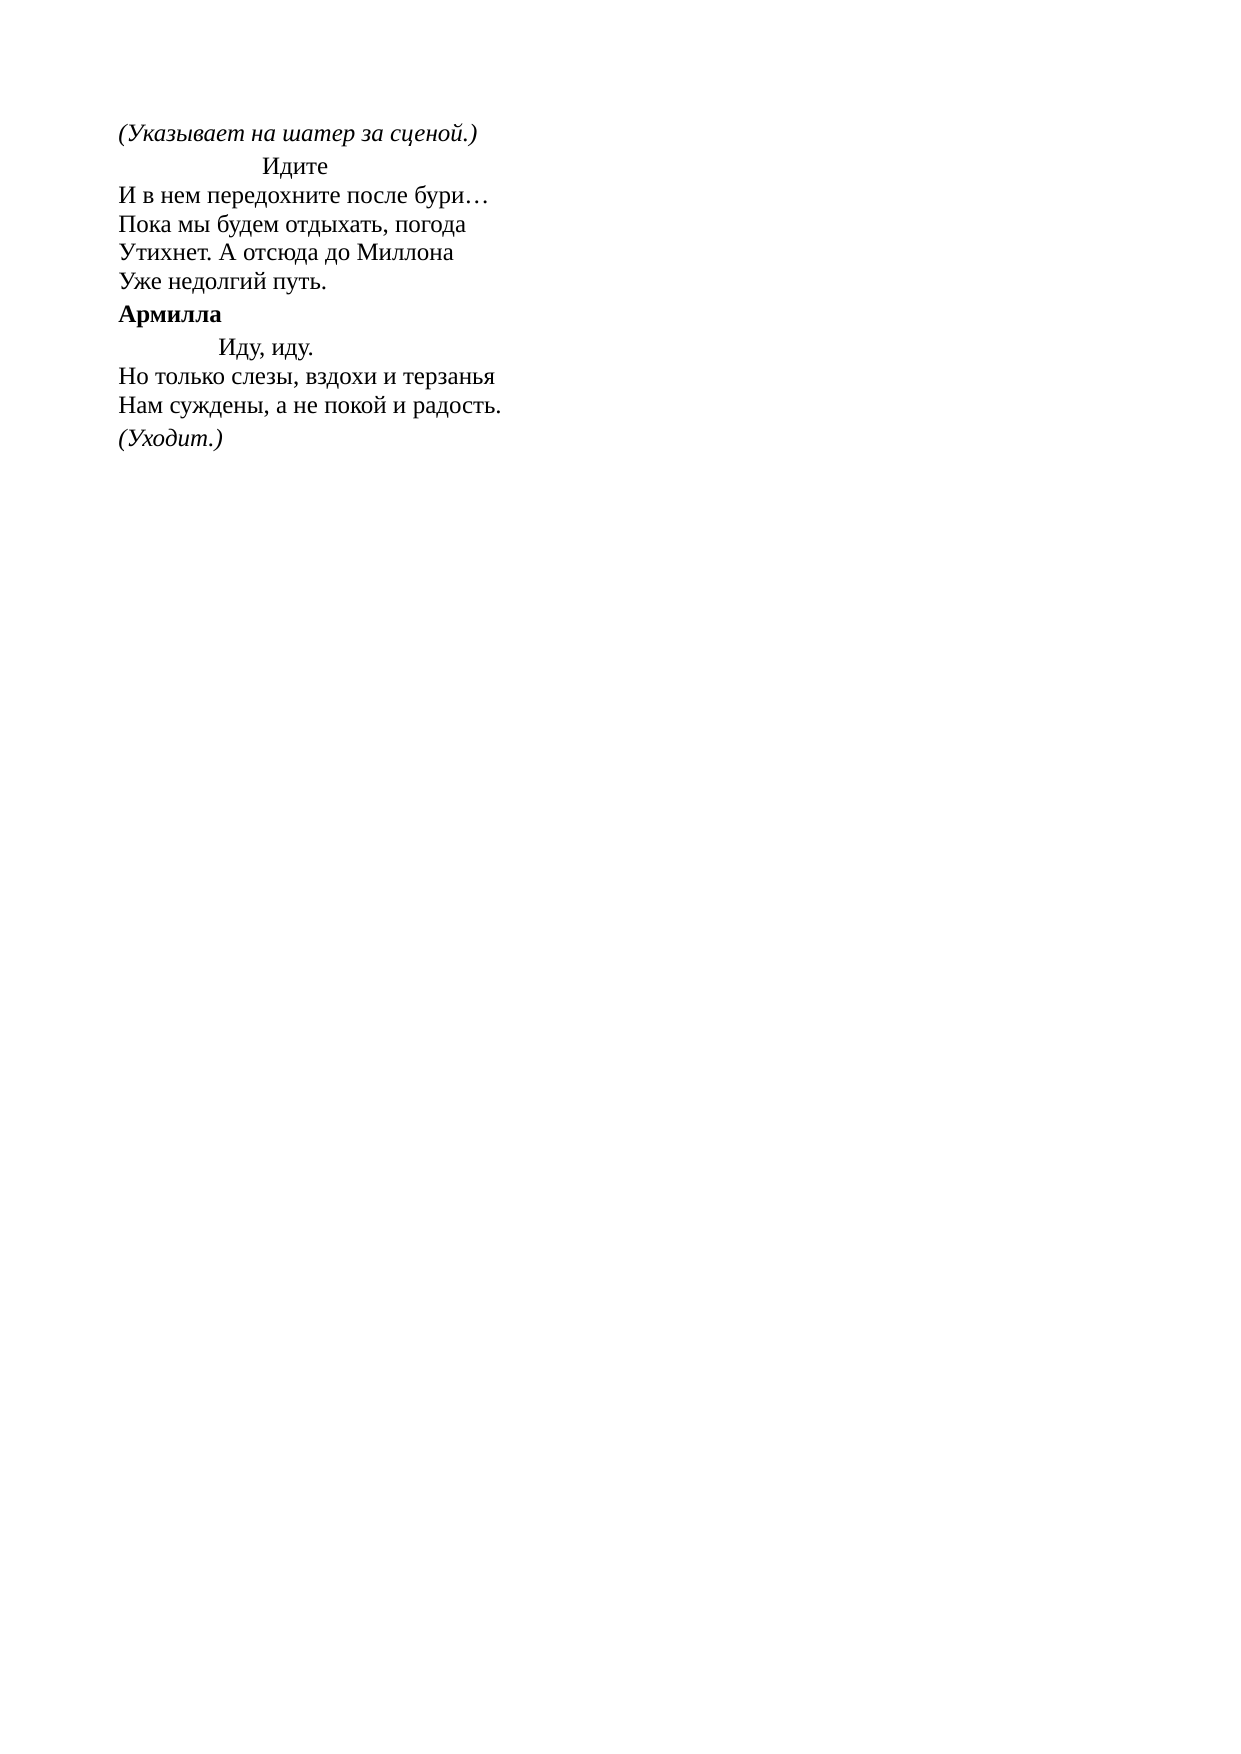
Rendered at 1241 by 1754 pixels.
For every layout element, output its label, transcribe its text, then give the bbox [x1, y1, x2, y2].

text И в нем передохните после бури… [118, 180, 1122, 209]
text Уже недолгий путь. [118, 266, 1122, 295]
text (Указывает на шатер за сценой.) [118, 118, 1122, 147]
text Иду, иду. [118, 332, 1122, 361]
text Утихнет. А отсюда до Миллона [118, 237, 1122, 266]
text Нам суждены, а не покой и радость. [118, 390, 1122, 418]
text Идите [118, 151, 1122, 180]
text Армилла [118, 299, 1122, 328]
text Пока мы будем отдыхать, погода [118, 209, 1122, 237]
text Но только слезы, вздохи и терзанья [118, 361, 1122, 390]
text (Уходит.) [118, 423, 1122, 451]
